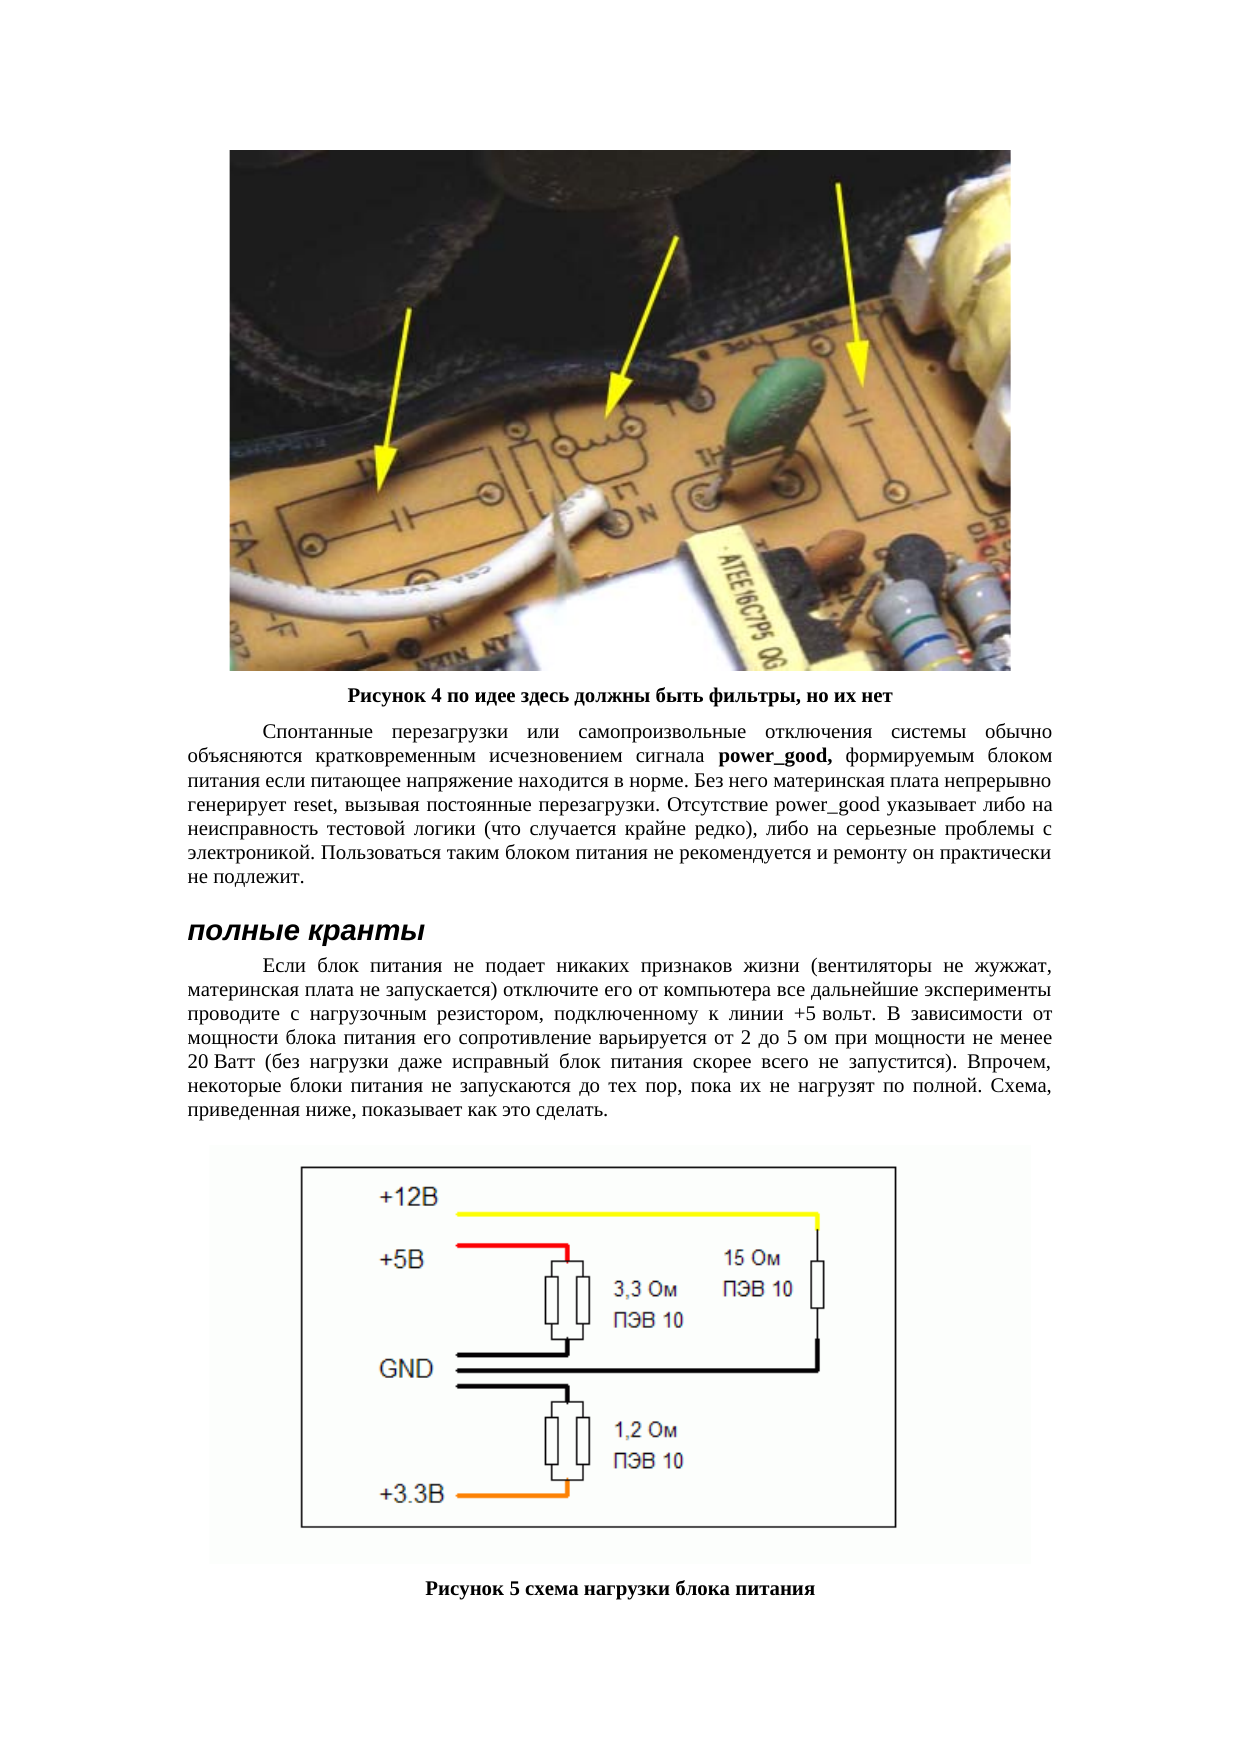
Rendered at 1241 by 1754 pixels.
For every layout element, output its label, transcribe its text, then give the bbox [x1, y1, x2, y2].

text Рисунок 5 схема нагрузки блока питания [187, 1576, 1053, 1600]
text Рисунок 4 по идее здесь должны быть фильтры, но их нет [187, 683, 1053, 707]
picture [229, 150, 1011, 671]
picture [209, 1145, 1031, 1564]
text Если блок питания не подает никаких признаков жизни (вентиляторы не жужжат, материнская плата не запускается) отключите его от компьютера все дальнейшие эксперименты проводите c нагрузочным резистором, подключенному к линии +5 вольт. В зависимости от мощности блока питания его сопротивление варьируется от 2 до 5 ом при мощности не менее 20 Ватт (без нагрузки даже исправный блок питания скорее всего не запустится). Впрочем, некоторые блоки питания не запускаются до тех пор, пока их не нагрузят по полной. Схема, приведенная ниже, показывает как это сделать. [187, 953, 1053, 1121]
text Спонтанные перезагрузки или самопроизвольные отключения системы обычно объясняются кратковременным исчезновением сигнала power_good, формируемым блоком питания если питающее напряжение находится в норме. Без него материнская плата непрерывно генерирует reset, вызывая постоянные перезагрузки. Отсутствие power_good указывает либо на неисправность тестовой логики (что случается крайне редко), либо на серьезные проблемы с электроникой. Пользоваться таким блоком питания не рекомендуется и ремонту он практически не подлежит. [187, 719, 1053, 888]
subtitle полные кранты [187, 913, 1053, 946]
